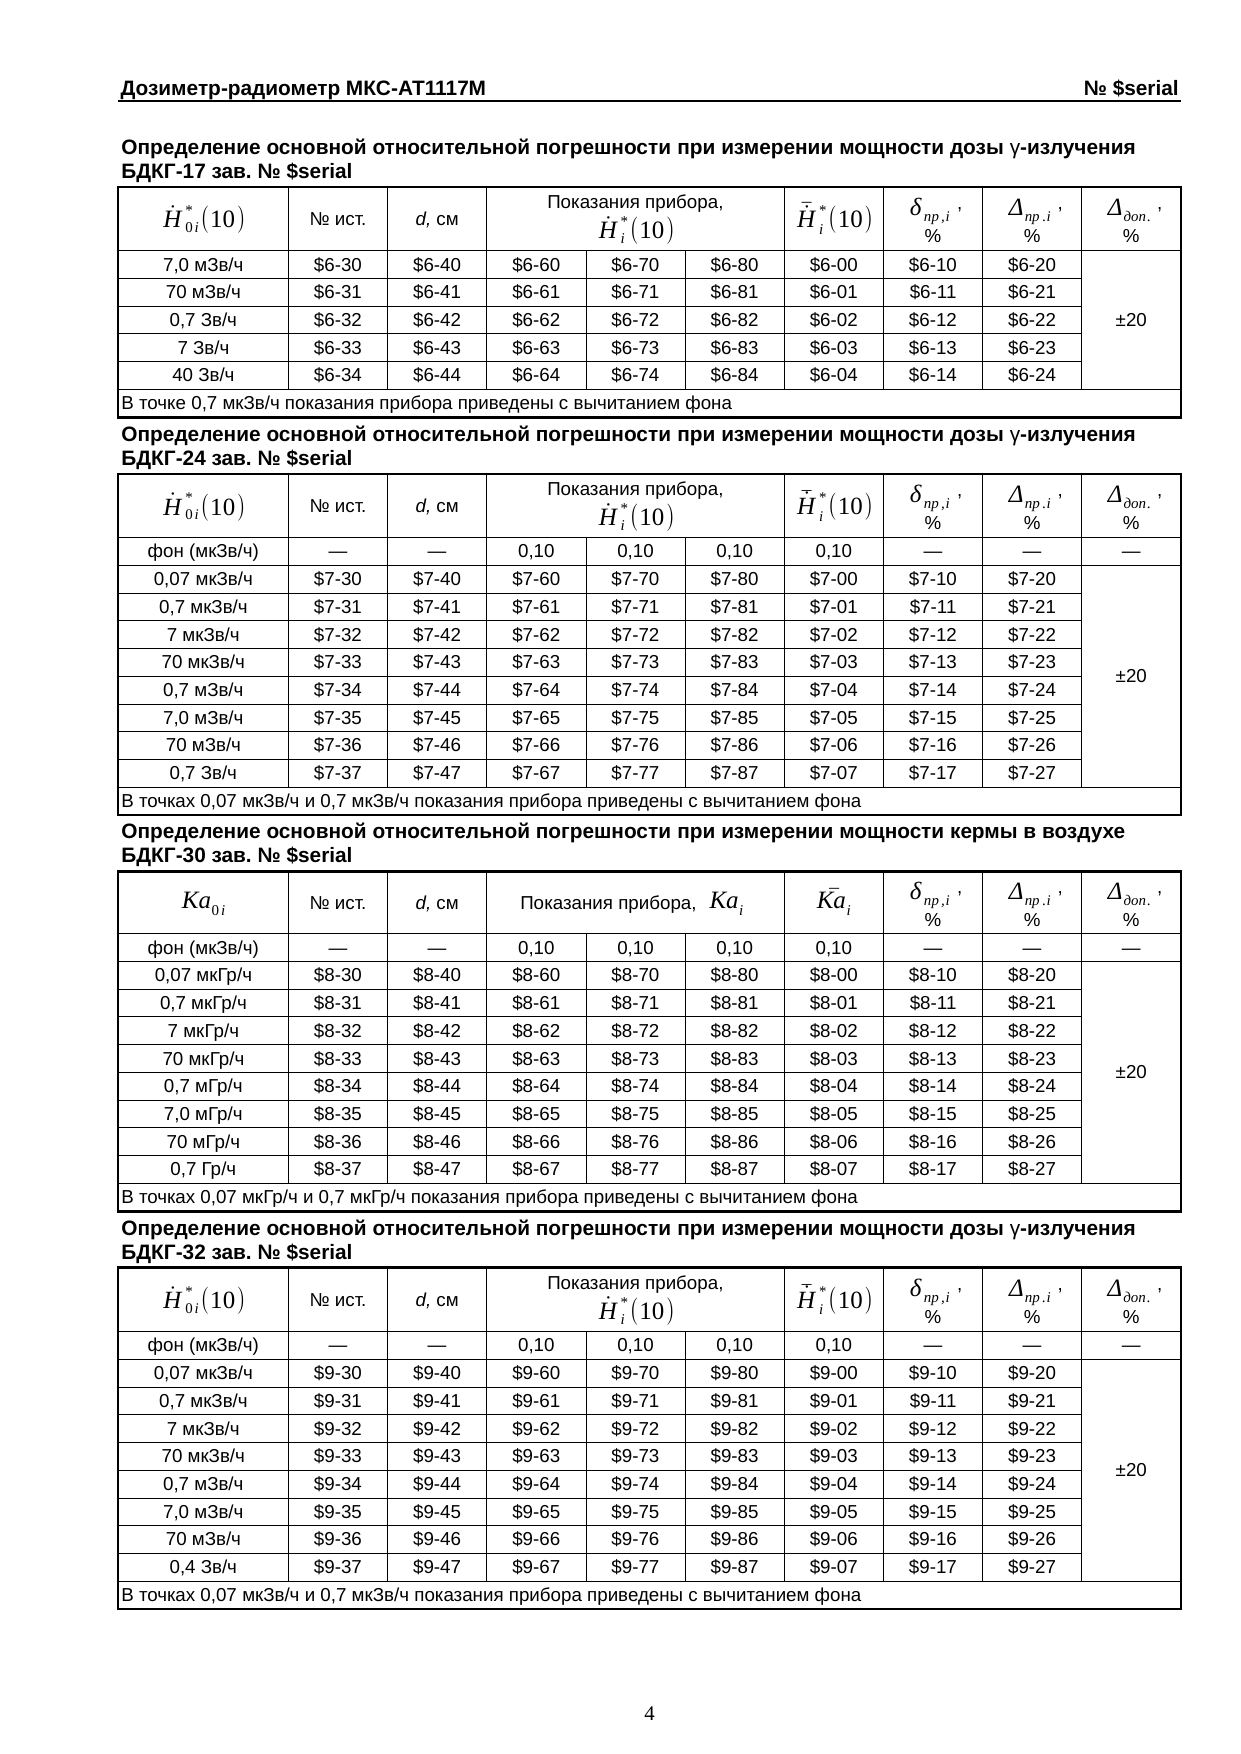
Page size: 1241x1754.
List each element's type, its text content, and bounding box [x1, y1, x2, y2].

table_cell $9-77 [587, 1554, 685, 1581]
table_cell , % [983, 1269, 1081, 1331]
table_cell [785, 188, 883, 250]
table_cell — [884, 538, 982, 565]
table_cell ±20 [1082, 962, 1180, 1183]
table_cell — [983, 934, 1081, 961]
table_cell 7,0 мЗв/ч [119, 251, 288, 278]
table_cell $8-86 [686, 1128, 784, 1155]
table_cell $9-35 [289, 1499, 387, 1525]
table_cell $7-27 [983, 760, 1081, 787]
table_cell $8-05 [785, 1101, 883, 1127]
table_cell $9-65 [487, 1499, 586, 1525]
table_cell $7-66 [487, 732, 586, 759]
table_cell 0,10 [487, 1332, 586, 1359]
table_cell $9-26 [983, 1526, 1081, 1553]
table_cell $8-16 [884, 1128, 982, 1155]
table_cell $6-24 [983, 362, 1081, 389]
table_cell $8-17 [884, 1156, 982, 1183]
table_cell $8-37 [289, 1156, 387, 1183]
table_cell $6-40 [388, 251, 486, 278]
table_cell $7-34 [289, 677, 387, 703]
table_cell $9-45 [388, 1499, 486, 1525]
table_cell $8-10 [884, 962, 982, 989]
table_cell $8-73 [587, 1045, 685, 1072]
table_cell $8-36 [289, 1128, 387, 1155]
table_cell $7-00 [785, 566, 883, 593]
table_cell $7-10 [884, 566, 982, 593]
table_cell $7-43 [388, 649, 486, 676]
table_cell $6-31 [289, 279, 387, 306]
table_cell $8-70 [587, 962, 685, 989]
table_cell $7-40 [388, 566, 486, 593]
table_cell $7-05 [785, 705, 883, 731]
table_cell $8-20 [983, 962, 1081, 989]
table_cell $6-12 [884, 307, 982, 333]
table_cell $7-02 [785, 621, 883, 648]
table_cell $8-66 [487, 1128, 586, 1155]
table_cell $6-30 [289, 251, 387, 278]
table_cell $9-24 [983, 1471, 1081, 1497]
table_cell $8-47 [388, 1156, 486, 1183]
table_cell $8-30 [289, 962, 387, 989]
table_cell 7 мкГр/ч [119, 1017, 288, 1044]
table_cell 0,7 мЗв/ч [119, 677, 288, 703]
table_cell $9-12 [884, 1415, 982, 1442]
table_cell 0,7 Зв/ч [119, 307, 288, 333]
table_cell 0,10 [785, 538, 883, 565]
table_cell $6-20 [983, 251, 1081, 278]
table_cell $7-46 [388, 732, 486, 759]
table_cell $8-67 [487, 1156, 586, 1183]
table_cell $8-12 [884, 1017, 982, 1044]
table_cell 70 мкЗв/ч [119, 649, 288, 676]
table_cell $9-22 [983, 1415, 1081, 1442]
table_cell $9-36 [289, 1526, 387, 1553]
table_cell $9-32 [289, 1415, 387, 1442]
table_cell $7-87 [686, 760, 784, 787]
table_cell $6-44 [388, 362, 486, 389]
table_cell 0,07 мкЗв/ч [119, 566, 288, 593]
table_cell $9-14 [884, 1471, 982, 1497]
table_cell , % [884, 475, 982, 537]
table_cell $7-75 [587, 705, 685, 731]
table_cell 7 мкЗв/ч [119, 1415, 288, 1442]
table_cell $7-64 [487, 677, 586, 703]
table_cell 7,0 мЗв/ч [119, 1499, 288, 1525]
table_cell $6-22 [983, 307, 1081, 333]
table_cell $9-63 [487, 1443, 586, 1470]
table_cell $9-34 [289, 1471, 387, 1497]
table_cell 0,10 [587, 1332, 685, 1359]
table_cell 0,7 мкЗв/ч [119, 594, 288, 620]
table_cell $7-25 [983, 705, 1081, 731]
table_cell $8-26 [983, 1128, 1081, 1155]
table_cell $6-80 [686, 251, 784, 278]
table_cell $6-03 [785, 334, 883, 361]
table_cell $7-01 [785, 594, 883, 620]
table_cell $9-10 [884, 1360, 982, 1387]
table_cell 70 мЗв/ч [119, 732, 288, 759]
table_cell $6-21 [983, 279, 1081, 306]
table_cell $9-61 [487, 1388, 586, 1414]
table_cell $8-77 [587, 1156, 685, 1183]
table_cell $7-83 [686, 649, 784, 676]
table_cell $7-44 [388, 677, 486, 703]
table_cell $9-01 [785, 1388, 883, 1414]
table_cell 0,10 [785, 1332, 883, 1359]
table_cell 70 мЗв/ч [119, 279, 288, 306]
table_cell $8-46 [388, 1128, 486, 1155]
table_cell $6-63 [487, 334, 586, 361]
table_cell $8-15 [884, 1101, 982, 1127]
table_cell $8-01 [785, 990, 883, 1016]
table_cell $8-23 [983, 1045, 1081, 1072]
table_cell 0,10 [686, 934, 784, 961]
table_cell $7-22 [983, 621, 1081, 648]
table_cell $7-33 [289, 649, 387, 676]
table_cell $8-25 [983, 1101, 1081, 1127]
table_header Определение основной относительной погрешности при измерении мощности дозы γ-излучения БДКГ-17 зав. № $serial [118, 132, 1181, 186]
table_cell $9-75 [587, 1499, 685, 1525]
table_cell 70 мЗв/ч [119, 1526, 288, 1553]
table_cell $7-12 [884, 621, 982, 648]
table_cell $9-13 [884, 1443, 982, 1470]
table_cell 0,10 [587, 934, 685, 961]
table_cell — [1082, 538, 1180, 565]
table_cell $7-62 [487, 621, 586, 648]
table_cell 7 мкЗв/ч [119, 621, 288, 648]
table_cell $9-05 [785, 1499, 883, 1525]
table_cell $8-02 [785, 1017, 883, 1044]
table_cell $8-33 [289, 1045, 387, 1072]
table_cell $8-31 [289, 990, 387, 1016]
table_cell $9-82 [686, 1415, 784, 1442]
table_cell $7-81 [686, 594, 784, 620]
table_cell 0,7 мГр/ч [119, 1073, 288, 1099]
table_cell $9-17 [884, 1554, 982, 1581]
table_cell $6-11 [884, 279, 982, 306]
table_cell — [884, 1332, 982, 1359]
table_cell $8-13 [884, 1045, 982, 1072]
table_cell Показания прибора, [487, 873, 784, 933]
table_cell $7-14 [884, 677, 982, 703]
table_cell $7-67 [487, 760, 586, 787]
table_cell $8-34 [289, 1073, 387, 1099]
table_cell $9-81 [686, 1388, 784, 1414]
table_cell $8-27 [983, 1156, 1081, 1183]
table_cell $6-43 [388, 334, 486, 361]
table_cell $9-43 [388, 1443, 486, 1470]
table_cell 0,10 [487, 934, 586, 961]
table_cell $7-15 [884, 705, 982, 731]
table_cell $8-03 [785, 1045, 883, 1072]
table_cell $6-83 [686, 334, 784, 361]
table_cell , % [884, 188, 982, 250]
table_cell $9-67 [487, 1554, 586, 1581]
table_cell $6-70 [587, 251, 685, 278]
table_cell $8-65 [487, 1101, 586, 1127]
table_cell $8-44 [388, 1073, 486, 1099]
table_cell $7-17 [884, 760, 982, 787]
table_cell 70 мкЗв/ч [119, 1443, 288, 1470]
table_cell $9-76 [587, 1526, 685, 1553]
table_cell $8-62 [487, 1017, 586, 1044]
table_cell $9-00 [785, 1360, 883, 1387]
table_cell [119, 475, 288, 537]
table_cell фон (мкЗв/ч) [119, 934, 288, 961]
table_cell $9-72 [587, 1415, 685, 1442]
table_cell В точках 0,07 мкГр/ч и 0,7 мкГр/ч показания прибора приведены с вычитанием фона [119, 1184, 1180, 1210]
table_cell — [1082, 1332, 1180, 1359]
table_cell , % [1082, 475, 1180, 537]
table_cell $8-04 [785, 1073, 883, 1099]
table_cell $9-70 [587, 1360, 685, 1387]
table_cell $7-31 [289, 594, 387, 620]
table_cell $6-10 [884, 251, 982, 278]
table_cell $9-42 [388, 1415, 486, 1442]
table_cell $6-82 [686, 307, 784, 333]
table_cell $8-87 [686, 1156, 784, 1183]
table_cell $9-62 [487, 1415, 586, 1442]
table_cell $8-06 [785, 1128, 883, 1155]
table_cell $9-30 [289, 1360, 387, 1387]
table_cell $7-47 [388, 760, 486, 787]
table_cell № ист. [289, 188, 387, 250]
table_cell $7-82 [686, 621, 784, 648]
table_cell , % [983, 873, 1081, 933]
table_cell , % [884, 873, 982, 933]
table_cell 0,10 [487, 538, 586, 565]
table_cell 40 Зв/ч [119, 362, 288, 389]
table_cell $9-03 [785, 1443, 883, 1470]
table_cell — [388, 934, 486, 961]
table_cell $8-14 [884, 1073, 982, 1099]
table_cell $6-14 [884, 362, 982, 389]
table_cell 0,10 [587, 538, 685, 565]
table_cell $8-61 [487, 990, 586, 1016]
table_cell В точках 0,07 мкЗв/ч и 0,7 мкЗв/ч показания прибора приведены с вычитанием фона [119, 788, 1180, 814]
table_cell $9-20 [983, 1360, 1081, 1387]
table_cell $8-83 [686, 1045, 784, 1072]
table_cell В точках 0,07 мкЗв/ч и 0,7 мкЗв/ч показания прибора приведены с вычитанием фона [119, 1582, 1180, 1608]
table_cell $9-11 [884, 1388, 982, 1414]
table_cell 70 мГр/ч [119, 1128, 288, 1155]
table_cell $6-61 [487, 279, 586, 306]
table_cell $8-40 [388, 962, 486, 989]
table_cell $9-84 [686, 1471, 784, 1497]
table_cell $7-30 [289, 566, 387, 593]
table_cell $8-41 [388, 990, 486, 1016]
table_cell $7-77 [587, 760, 685, 787]
table_cell $7-13 [884, 649, 982, 676]
table_cell $9-83 [686, 1443, 784, 1470]
table_cell $7-37 [289, 760, 387, 787]
table_cell $8-35 [289, 1101, 387, 1127]
table_cell $7-36 [289, 732, 387, 759]
table_cell $9-25 [983, 1499, 1081, 1525]
table_cell $9-27 [983, 1554, 1081, 1581]
table_cell $7-85 [686, 705, 784, 731]
table_cell $8-07 [785, 1156, 883, 1183]
table_cell $7-07 [785, 760, 883, 787]
table_cell $8-74 [587, 1073, 685, 1099]
table_cell $6-13 [884, 334, 982, 361]
table_cell 0,7 Зв/ч [119, 760, 288, 787]
table_cell $9-87 [686, 1554, 784, 1581]
table_cell $9-47 [388, 1554, 486, 1581]
table_cell $7-26 [983, 732, 1081, 759]
table_cell $8-75 [587, 1101, 685, 1127]
table_cell — [983, 538, 1081, 565]
table_cell $8-84 [686, 1073, 784, 1099]
table_cell [119, 873, 288, 933]
table_cell $8-82 [686, 1017, 784, 1044]
table_cell [785, 873, 883, 933]
table_header Определение основной относительной погрешности при измерении мощности кермы в воздухе БДКГ-30 зав. № $serial [118, 816, 1181, 870]
table_cell $8-81 [686, 990, 784, 1016]
table_cell $9-07 [785, 1554, 883, 1581]
table_cell $8-43 [388, 1045, 486, 1072]
table_cell Показания прибора, [487, 1269, 784, 1331]
table_cell $6-84 [686, 362, 784, 389]
table_cell $8-72 [587, 1017, 685, 1044]
table_cell $8-32 [289, 1017, 387, 1044]
table_cell 7,0 мГр/ч [119, 1101, 288, 1127]
table_cell 0,10 [686, 1332, 784, 1359]
table_cell фон (мкЗв/ч) [119, 538, 288, 565]
table_cell $6-60 [487, 251, 586, 278]
table_cell $9-31 [289, 1388, 387, 1414]
table_cell $9-74 [587, 1471, 685, 1497]
table_cell $9-40 [388, 1360, 486, 1387]
table_cell $7-63 [487, 649, 586, 676]
table_cell $7-76 [587, 732, 685, 759]
table_cell $7-71 [587, 594, 685, 620]
table_cell $7-32 [289, 621, 387, 648]
table_cell — [388, 538, 486, 565]
table_cell $7-70 [587, 566, 685, 593]
table_cell $7-24 [983, 677, 1081, 703]
table_cell $6-81 [686, 279, 784, 306]
table_cell ±20 [1082, 566, 1180, 787]
table_cell $7-45 [388, 705, 486, 731]
table_cell $7-73 [587, 649, 685, 676]
table_cell 0,10 [686, 538, 784, 565]
table_cell $7-20 [983, 566, 1081, 593]
table_cell — [289, 934, 387, 961]
table_cell $9-33 [289, 1443, 387, 1470]
table_cell $8-85 [686, 1101, 784, 1127]
table_cell 0,7 мЗв/ч [119, 1471, 288, 1497]
table_cell $8-00 [785, 962, 883, 989]
table_cell $8-45 [388, 1101, 486, 1127]
table_cell 0,7 мкЗв/ч [119, 1388, 288, 1414]
table_cell $7-41 [388, 594, 486, 620]
table_cell $9-86 [686, 1526, 784, 1553]
table_cell d, см [388, 188, 486, 250]
table_cell $8-63 [487, 1045, 586, 1072]
table_cell [785, 475, 883, 537]
table_cell $6-00 [785, 251, 883, 278]
table_cell $8-21 [983, 990, 1081, 1016]
table_cell [119, 1269, 288, 1331]
table_cell $6-32 [289, 307, 387, 333]
table_cell $6-02 [785, 307, 883, 333]
table_cell $6-42 [388, 307, 486, 333]
table_cell $8-76 [587, 1128, 685, 1155]
table_cell $8-42 [388, 1017, 486, 1044]
table_cell $7-03 [785, 649, 883, 676]
table_cell $7-65 [487, 705, 586, 731]
table_cell $6-04 [785, 362, 883, 389]
table_cell $6-01 [785, 279, 883, 306]
table_cell — [983, 1332, 1081, 1359]
table_cell $9-37 [289, 1554, 387, 1581]
table_cell $9-02 [785, 1415, 883, 1442]
table_cell , % [1082, 1269, 1180, 1331]
table_cell $6-62 [487, 307, 586, 333]
table_cell , % [1082, 188, 1180, 250]
table_cell $7-11 [884, 594, 982, 620]
table_cell — [1082, 934, 1180, 961]
table_cell $7-74 [587, 677, 685, 703]
table_cell d, см [388, 475, 486, 537]
table_cell $7-80 [686, 566, 784, 593]
table_cell $7-04 [785, 677, 883, 703]
table_cell $8-11 [884, 990, 982, 1016]
table_cell $7-16 [884, 732, 982, 759]
table_cell 7,0 мЗв/ч [119, 705, 288, 731]
table_cell $8-24 [983, 1073, 1081, 1099]
table_cell $9-66 [487, 1526, 586, 1553]
table_cell $6-71 [587, 279, 685, 306]
table_cell $8-22 [983, 1017, 1081, 1044]
table_cell $9-46 [388, 1526, 486, 1553]
table_cell — [289, 538, 387, 565]
table_cell , % [1082, 873, 1180, 933]
table_cell $9-21 [983, 1388, 1081, 1414]
table_cell $6-73 [587, 334, 685, 361]
table_cell $7-60 [487, 566, 586, 593]
table_cell 70 мкГр/ч [119, 1045, 288, 1072]
table_cell 0,7 Гр/ч [119, 1156, 288, 1183]
table_cell $9-71 [587, 1388, 685, 1414]
table_cell $7-06 [785, 732, 883, 759]
table_cell , % [983, 475, 1081, 537]
table_cell $6-23 [983, 334, 1081, 361]
table_cell 0,4 Зв/ч [119, 1554, 288, 1581]
table_cell — [388, 1332, 486, 1359]
table_cell Показания прибора, [487, 188, 784, 250]
table_cell № ист. [289, 475, 387, 537]
table_cell — [289, 1332, 387, 1359]
table_cell Показания прибора, [487, 475, 784, 537]
table_cell 0,07 мкЗв/ч [119, 1360, 288, 1387]
table_cell В точке 0,7 мкЗв/ч показания прибора приведены с вычитанием фона [119, 390, 1180, 416]
table_cell $7-61 [487, 594, 586, 620]
table_cell № ист. [289, 873, 387, 933]
table_cell $6-41 [388, 279, 486, 306]
table_cell $7-84 [686, 677, 784, 703]
table_cell $8-60 [487, 962, 586, 989]
table_cell $8-80 [686, 962, 784, 989]
table_cell $9-44 [388, 1471, 486, 1497]
table_header Определение основной относительной погрешности при измерении мощности дозы γ-излучения БДКГ-24 зав. № $serial [118, 419, 1181, 472]
table_cell $7-35 [289, 705, 387, 731]
table_cell $8-64 [487, 1073, 586, 1099]
table_cell $9-60 [487, 1360, 586, 1387]
table_cell № ист. [289, 1269, 387, 1331]
table_header Определение основной относительной погрешности при измерении мощности дозы γ-излучения БДКГ-32 зав. № $serial [118, 1213, 1181, 1266]
table_cell 0,7 мкГр/ч [119, 990, 288, 1016]
table_cell $7-86 [686, 732, 784, 759]
table_cell $6-72 [587, 307, 685, 333]
table_cell 0,07 мкГр/ч [119, 962, 288, 989]
table_cell $9-15 [884, 1499, 982, 1525]
table_cell [119, 188, 288, 250]
table_cell фон (мкЗв/ч) [119, 1332, 288, 1359]
table_cell 7 Зв/ч [119, 334, 288, 361]
table_cell $9-73 [587, 1443, 685, 1470]
table_cell — [884, 934, 982, 961]
table_cell , % [884, 1269, 982, 1331]
table_cell $8-71 [587, 990, 685, 1016]
table_cell $9-80 [686, 1360, 784, 1387]
table_cell $6-74 [587, 362, 685, 389]
table_cell $6-34 [289, 362, 387, 389]
table_cell $9-64 [487, 1471, 586, 1497]
table_cell $6-64 [487, 362, 586, 389]
table_cell $7-23 [983, 649, 1081, 676]
table_cell $9-16 [884, 1526, 982, 1553]
table_cell $9-23 [983, 1443, 1081, 1470]
table_cell $7-21 [983, 594, 1081, 620]
table_cell 0,10 [785, 934, 883, 961]
table_cell $9-85 [686, 1499, 784, 1525]
table_cell $6-33 [289, 334, 387, 361]
table_cell [785, 1269, 883, 1331]
table_cell $7-72 [587, 621, 685, 648]
table_cell $9-41 [388, 1388, 486, 1414]
table_cell $9-04 [785, 1471, 883, 1497]
table_cell d, см [388, 1269, 486, 1331]
table_cell ±20 [1082, 251, 1180, 389]
table_cell $7-42 [388, 621, 486, 648]
table_cell $9-06 [785, 1526, 883, 1553]
table_cell d, см [388, 873, 486, 933]
table_cell , % [983, 188, 1081, 250]
table_cell ±20 [1082, 1360, 1180, 1581]
